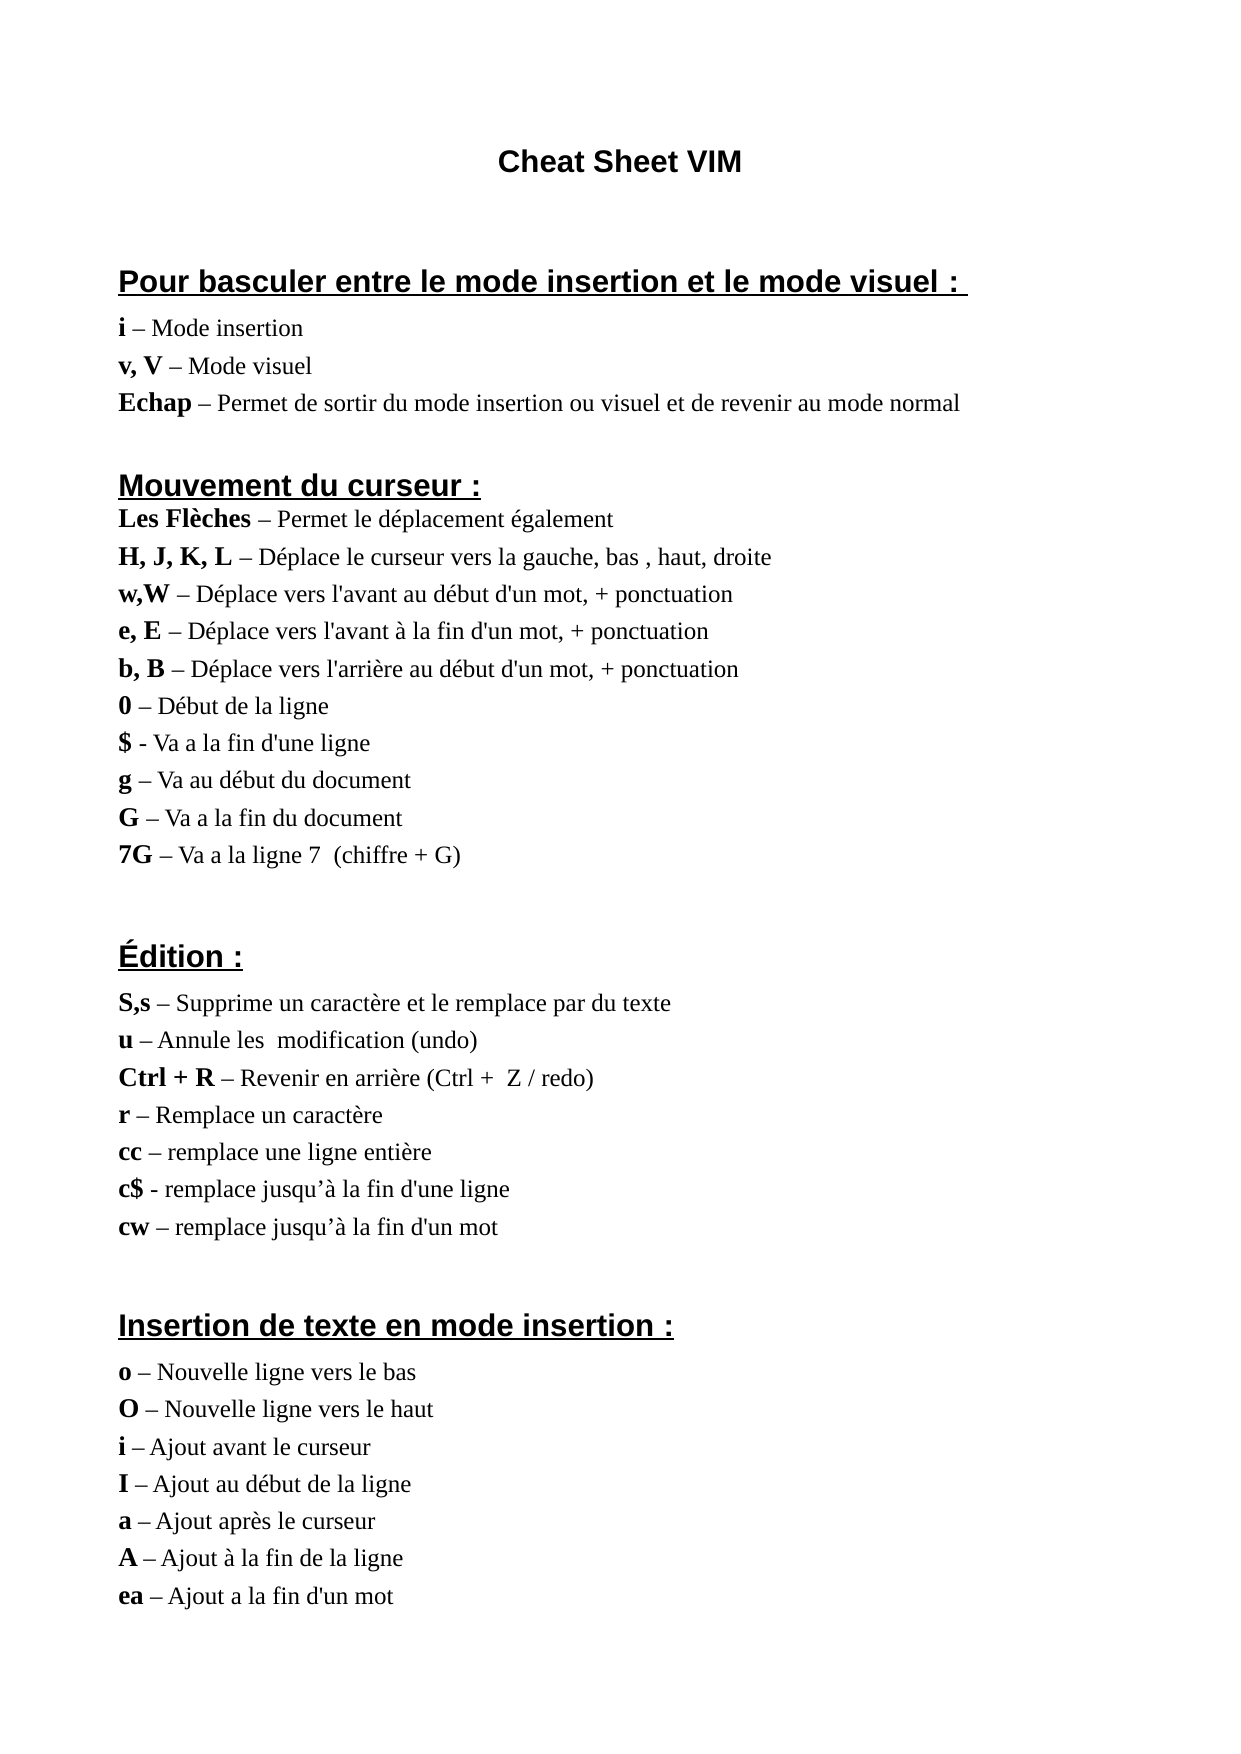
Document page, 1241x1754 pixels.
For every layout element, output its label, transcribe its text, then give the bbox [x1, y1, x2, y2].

text i – Ajout avant le curseur [118, 1430, 1122, 1461]
text cc – remplace une ligne entière [118, 1135, 1122, 1166]
text Ctrl + R – Revenir en arrière (Ctrl + Z / redo) [118, 1061, 1122, 1092]
text g – Va au début du document [118, 763, 1122, 795]
text G – Va a la fin du document [118, 801, 1122, 832]
subtitle Mouvement du curseur : [118, 467, 1122, 502]
text i – Mode insertion [118, 312, 1122, 343]
text c$ - remplace jusqu’à la fin d'une ligne [118, 1173, 1122, 1204]
text a – Ajout après le curseur [118, 1504, 1122, 1535]
subtitle Pour basculer entre le mode insertion et le mode visuel : [118, 263, 1122, 299]
text O – Nouvelle ligne vers le haut [118, 1392, 1122, 1423]
text 7G – Va a la ligne 7 (chiffre + G) [118, 838, 1122, 869]
text u – Annule les modification (undo) [118, 1023, 1122, 1054]
text I – Ajout au début de la ligne [118, 1467, 1122, 1498]
text S,s – Supprime un caractère et le remplace par du texte [118, 986, 1122, 1017]
text 0 – Début de la ligne [118, 689, 1122, 720]
text e, E – Déplace vers l'avant à la fin d'un mot, + ponctuation [118, 614, 1122, 646]
text H, J, K, L – Déplace le curseur vers la gauche, bas , haut, droite [118, 540, 1122, 571]
text cw – remplace jusqu’à la fin d'un mot [118, 1210, 1122, 1241]
text v, V – Mode visuel [118, 349, 1122, 380]
text Echap – Permet de sortir du mode insertion ou visuel et de revenir au mode normal [118, 386, 1122, 417]
text ea – Ajout a la fin d'un mot [118, 1579, 1122, 1610]
text r – Remplace un caractère [118, 1098, 1122, 1129]
text Les Flèches – Permet le déplacement également [118, 502, 1122, 534]
text A – Ajout à la fin de la ligne [118, 1542, 1122, 1573]
text o – Nouvelle ligne vers le bas [118, 1355, 1122, 1386]
text $ - Va a la fin d'une ligne [118, 726, 1122, 757]
subtitle Édition : [118, 938, 1122, 974]
subtitle Cheat Sheet VIM [118, 143, 1122, 179]
text b, B – Déplace vers l'arrière au début d'un mot, + ponctuation [118, 652, 1122, 683]
text w,W – Déplace vers l'avant au début d'un mot, + ponctuation [118, 577, 1122, 608]
subtitle Insertion de texte en mode insertion : [118, 1307, 1122, 1343]
